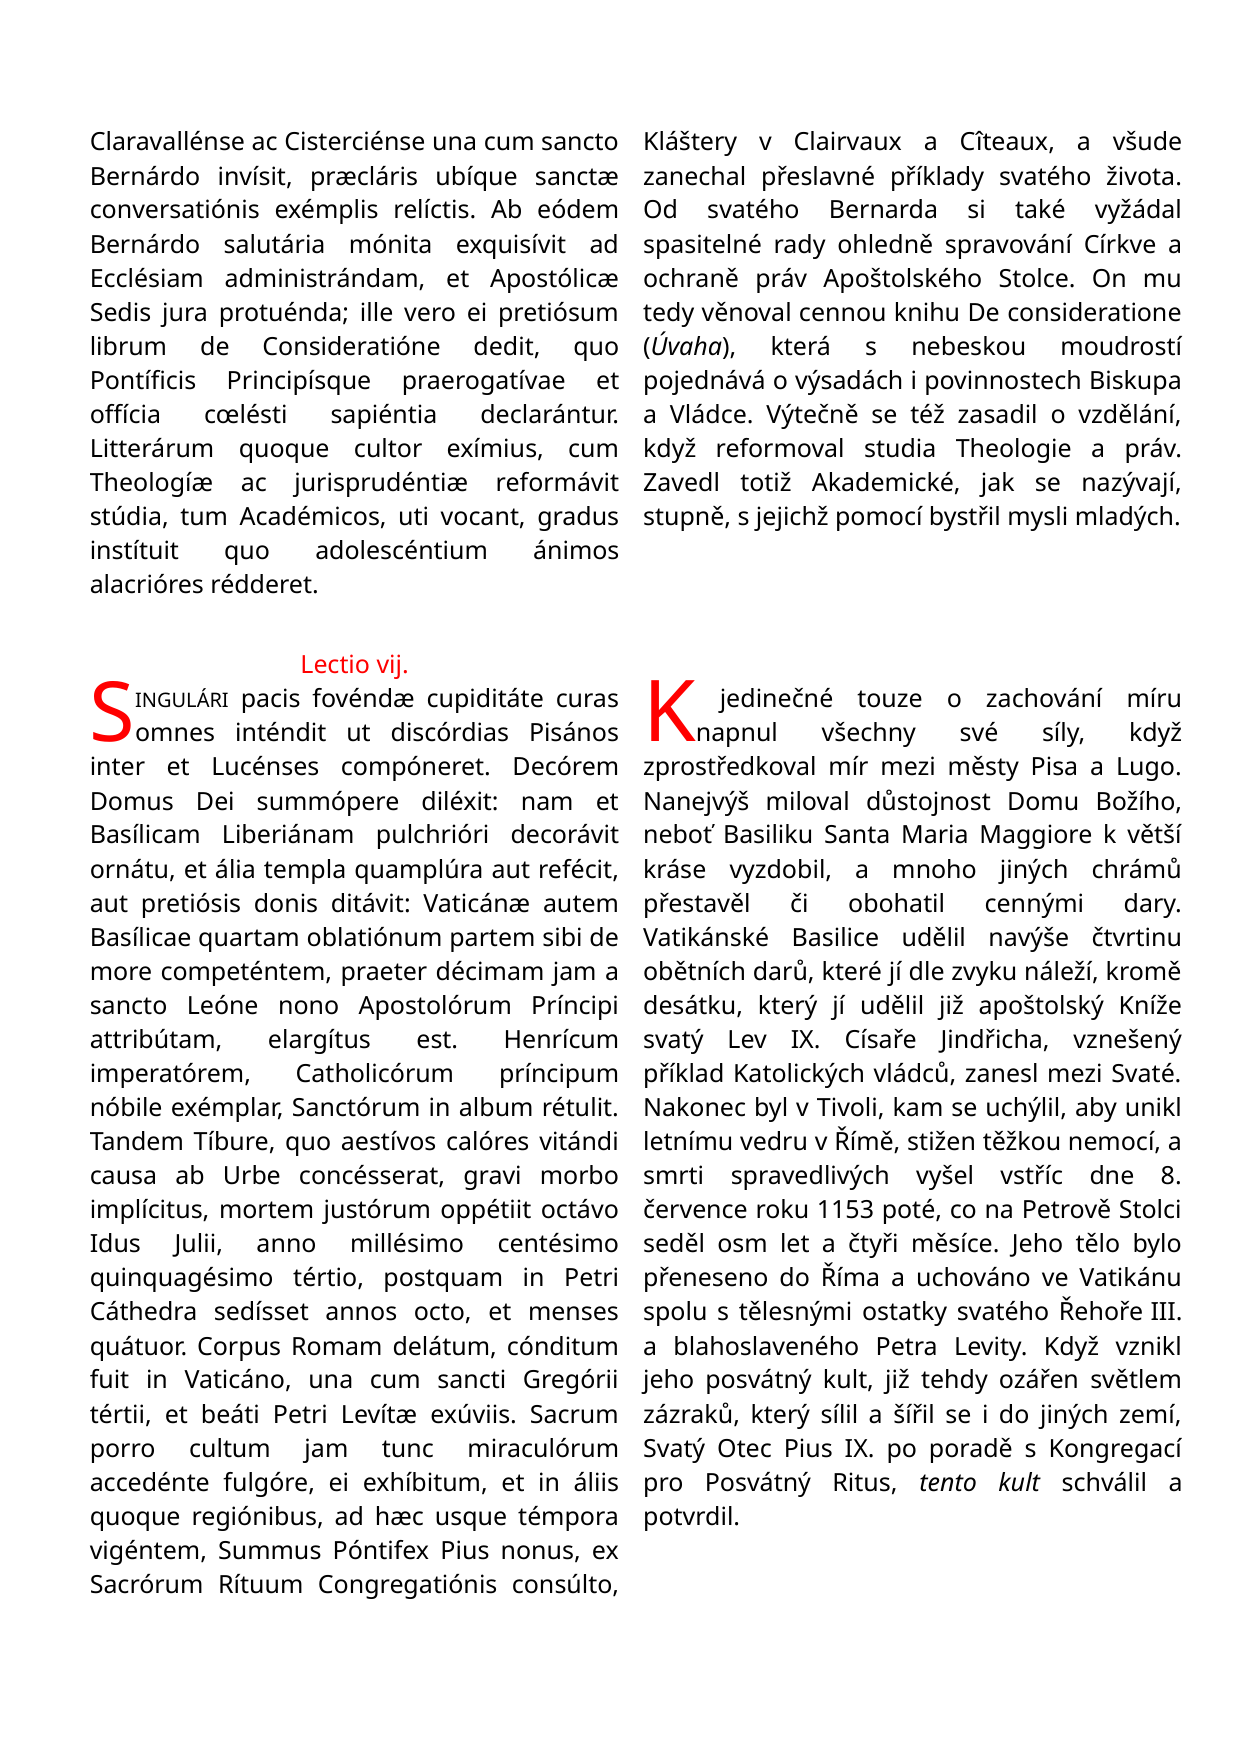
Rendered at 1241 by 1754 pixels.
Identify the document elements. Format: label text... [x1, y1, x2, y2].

table_cell Kláštery v Clairvaux a Cîteaux, a všude zanechal přeslavné příklady svatého života. Od svatého Bernarda si také vyžádal spasitelné rady ohledně spravování Církve a ochraně práv Apoštolského Stolce. On mu tedy věnoval cennou knihu De consideratione (Úvaha), která s nebeskou moudrostí pojednává o výsadách i povinnostech Biskupa a Vládce. Výtečně se též zasadil o vzdělání, když reformoval studia Theologie a práv. Zavedl totiž Akademické, jak se nazývají, stupně, s jejichž pomocí bystřil mysli mladých. [631, 118, 1194, 641]
table_cell Lectio vij. Singulári pacis fovéndæ cupiditáte curas omnes inténdit ut discórdias Pisános inter et Lucénses compóneret. Decórem Domus Dei summópere diléxit: nam et Basílicam Liberiánam pulchrióri decorávit ornátu, et ália templa quamplúra aut refécit, aut pretiósis donis ditávit: Vaticánæ autem Basílicae quartam oblatiónum partem sibi de more competéntem, praeter décimam jam a sancto Leóne nono Apostolórum Príncipi attribútam, elargítus est. Henrícum imperatórem, Catholicórum príncipum nóbile exémplar, Sanctórum in album rétulit. Tandem Tíbure, quo aestívos calóres vitándi causa ab Urbe concésserat, gravi morbo implícitus, mortem justórum oppétiit octávo Idus Julii, anno millésimo centésimo quinquagésimo tértio, postquam in Petri Cáthedra sedísset annos octo, et menses quátuor. Corpus Romam delátum, cónditum fuit in Vaticáno, una cum sancti Gregórii tértii, et beáti Petri Levítæ exúviis. Sacrum porro cultum jam tunc miraculórum accedénte fulgóre, ei exhíbitum, et in áliis quoque regiónibus, ad hæc usque témpora vigéntem, Summus Póntifex Pius nonus, ex Sacrórum Rítuum Congregatiónis consúlto, [78, 641, 631, 1607]
table_cell Claravallénse ac Cisterciénse una cum sancto Bernárdo invísit, præcláris ubíque sanctæ conversatiónis exémplis relíctis. Ab eódem Bernárdo salutária mónita exquisívit ad Ecclésiam administrándam, et Apostólicæ Sedis jura protuénda; ille vero ei pretiósum librum de Consideratióne dedit, quo Pontíficis Principísque praerogatívae et offícia cœlésti sapiéntia declarántur. Litterárum quoque cultor exímius, cum Theologíæ ac jurisprudéntiæ reformávit stúdia, tum Académicos, uti vocant, gradus instítuit quo adolescéntium ánimos alacrióres rédderet. [78, 118, 631, 641]
table_cell K jedinečné touze o zachování míru napnul všechny své síly, když zprostředkoval mír mezi městy Pisa a Lugo. Nanejvýš miloval důstojnost Domu Božího, neboť Basiliku Santa Maria Maggiore k větší kráse vyzdobil, a mnoho jiných chrámů přestavěl či obohatil cennými dary. Vatikánské Basilice udělil navýše čtvrtinu obětních darů, které jí dle zvyku náleží, kromě desátku, který jí udělil již apoštolský Kníže svatý Lev IX. Císaře Jindřicha, vznešený příklad Katolických vládců, zanesl mezi Svaté. Nakonec byl v Tivoli, kam se uchýlil, aby unikl letnímu vedru v Římě, stižen těžkou nemocí, a smrti spravedlivých vyšel vstříc dne 8. července roku 1153 poté, co na Petrově Stolci seděl osm let a čtyři měsíce. Jeho tělo bylo přeneseno do Říma a uchováno ve Vatikánu spolu s tělesnými ostatky svatého Řehoře III. a blahoslaveného Petra Levity. Když vznikl jeho posvátný kult, již tehdy ozářen světlem zázraků, který sílil a šířil se i do jiných zemí, Svatý Otec Pius IX. po poradě s Kongregací pro Posvátný Ritus, tento kult schválil a potvrdil. [631, 641, 1194, 1607]
